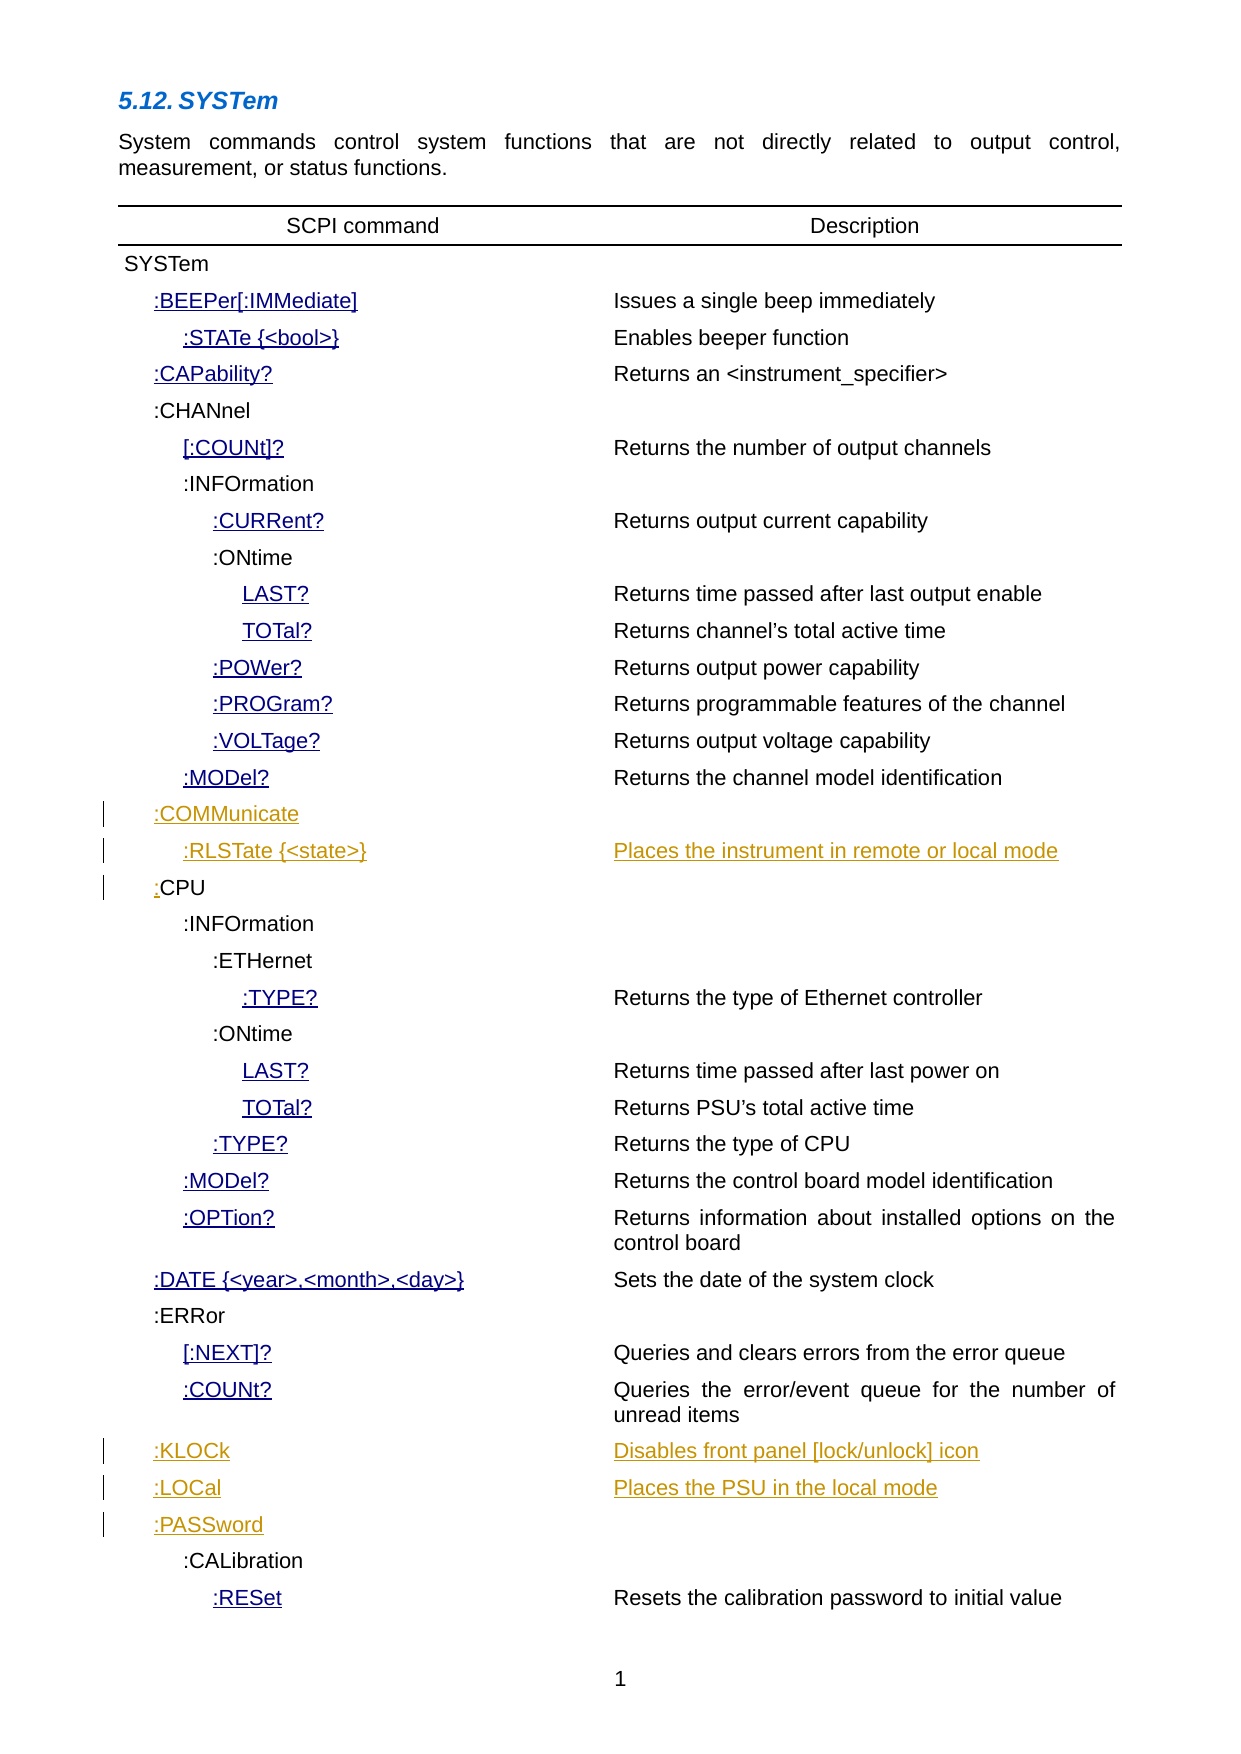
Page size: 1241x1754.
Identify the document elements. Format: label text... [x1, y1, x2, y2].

table_cell :PROGram? [118, 686, 608, 722]
table_cell :CURRent? [118, 502, 608, 539]
table_cell Enables beeper function [608, 319, 1122, 356]
table_cell Returns information about installed options on the control board [608, 1199, 1122, 1261]
table_cell Returns the control board model identification [608, 1162, 1122, 1199]
table_cell :ONtime [118, 1016, 608, 1052]
table_cell Returns output voltage capability [608, 722, 1122, 759]
table_cell LAST? [118, 1052, 608, 1089]
table_cell Queries and clears errors from the error queue [608, 1334, 1122, 1371]
table_cell Disables front panel [lock/unlock] icon [608, 1433, 1122, 1469]
table_cell :ONtime [118, 539, 608, 576]
table_cell :KLOCk [118, 1433, 608, 1469]
table_cell :BEEPer[:IMMediate] [118, 282, 608, 319]
table_cell Returns output power capability [608, 649, 1122, 686]
table_cell :PASSword [118, 1506, 608, 1543]
table_cell [608, 869, 1122, 906]
table_cell Returns the number of output channels [608, 429, 1122, 466]
table_cell :INFOrmation [118, 906, 608, 942]
subtitle SYSTem [118, 86, 1122, 114]
table_cell Places the instrument in remote or local mode [608, 832, 1122, 869]
table_cell Returns the channel model identification [608, 759, 1122, 796]
table_cell Queries the error/event queue for the number of unread items [608, 1371, 1122, 1433]
table_cell :CALibration [118, 1543, 608, 1579]
table_cell Returns channel’s total active time [608, 612, 1122, 649]
table_cell [608, 246, 1122, 282]
table_cell :COMMunicate [118, 796, 608, 832]
table_cell [608, 1506, 1122, 1543]
table_cell [608, 942, 1122, 979]
table_cell Returns time passed after last output enable [608, 576, 1122, 612]
table_cell :CHANnel [118, 392, 608, 429]
table_cell :STATe {<bool>} [118, 319, 608, 356]
table_cell Returns an <instrument_specifier> [608, 356, 1122, 392]
table_cell [:NEXT]? [118, 1334, 608, 1371]
table_cell SYSTem [118, 246, 608, 282]
table_cell Places the PSU in the local mode [608, 1469, 1122, 1506]
table_cell :OPTion? [118, 1199, 608, 1261]
table_cell :TYPE? [118, 1126, 608, 1162]
table_cell [608, 1298, 1122, 1334]
table_cell Returns PSU’s total active time [608, 1089, 1122, 1126]
table_header SCPI command [118, 207, 608, 243]
table_cell :RESet [118, 1579, 608, 1616]
table_cell :POWer? [118, 649, 608, 686]
table_cell :MODel? [118, 759, 608, 796]
table_cell Issues a single beep immediately [608, 282, 1122, 319]
table_cell Resets the calibration password to initial value [608, 1579, 1122, 1616]
table_cell TOTal? [118, 1089, 608, 1126]
table_cell [608, 1543, 1122, 1579]
table_cell :CAPability? [118, 356, 608, 392]
table_cell Returns the type of Ethernet controller [608, 979, 1122, 1016]
table_cell [608, 1016, 1122, 1052]
table_cell [608, 906, 1122, 942]
table_cell :ETHernet [118, 942, 608, 979]
table_cell [:COUNt]? [118, 429, 608, 466]
table_cell :MODel? [118, 1162, 608, 1199]
text System commands control system functions that are not directly related to output control, measurement, or status functions. [118, 129, 1122, 179]
table_cell :DATE {<year>,<month>,<day>} [118, 1261, 608, 1297]
table_header Description [608, 207, 1122, 243]
table_cell [608, 392, 1122, 429]
table_cell :VOLTage? [118, 722, 608, 759]
table_cell :ERRor [118, 1298, 608, 1334]
table_cell LAST? [118, 576, 608, 612]
table_cell [608, 796, 1122, 832]
table_cell :RLSTate {<state>} [118, 832, 608, 869]
table_cell Sets the date of the system clock [608, 1261, 1122, 1297]
table_cell TOTal? [118, 612, 608, 649]
table_cell Returns output current capability [608, 502, 1122, 539]
table_cell :LOCal [118, 1469, 608, 1506]
table_cell [608, 539, 1122, 576]
table_cell [608, 466, 1122, 502]
table_cell :INFOrmation [118, 466, 608, 502]
table_cell :CPU [118, 869, 608, 906]
table_cell Returns time passed after last power on [608, 1052, 1122, 1089]
table_cell :COUNt? [118, 1371, 608, 1433]
table_cell Returns programmable features of the channel [608, 686, 1122, 722]
table_cell Returns the type of CPU [608, 1126, 1122, 1162]
table_cell :TYPE? [118, 979, 608, 1016]
